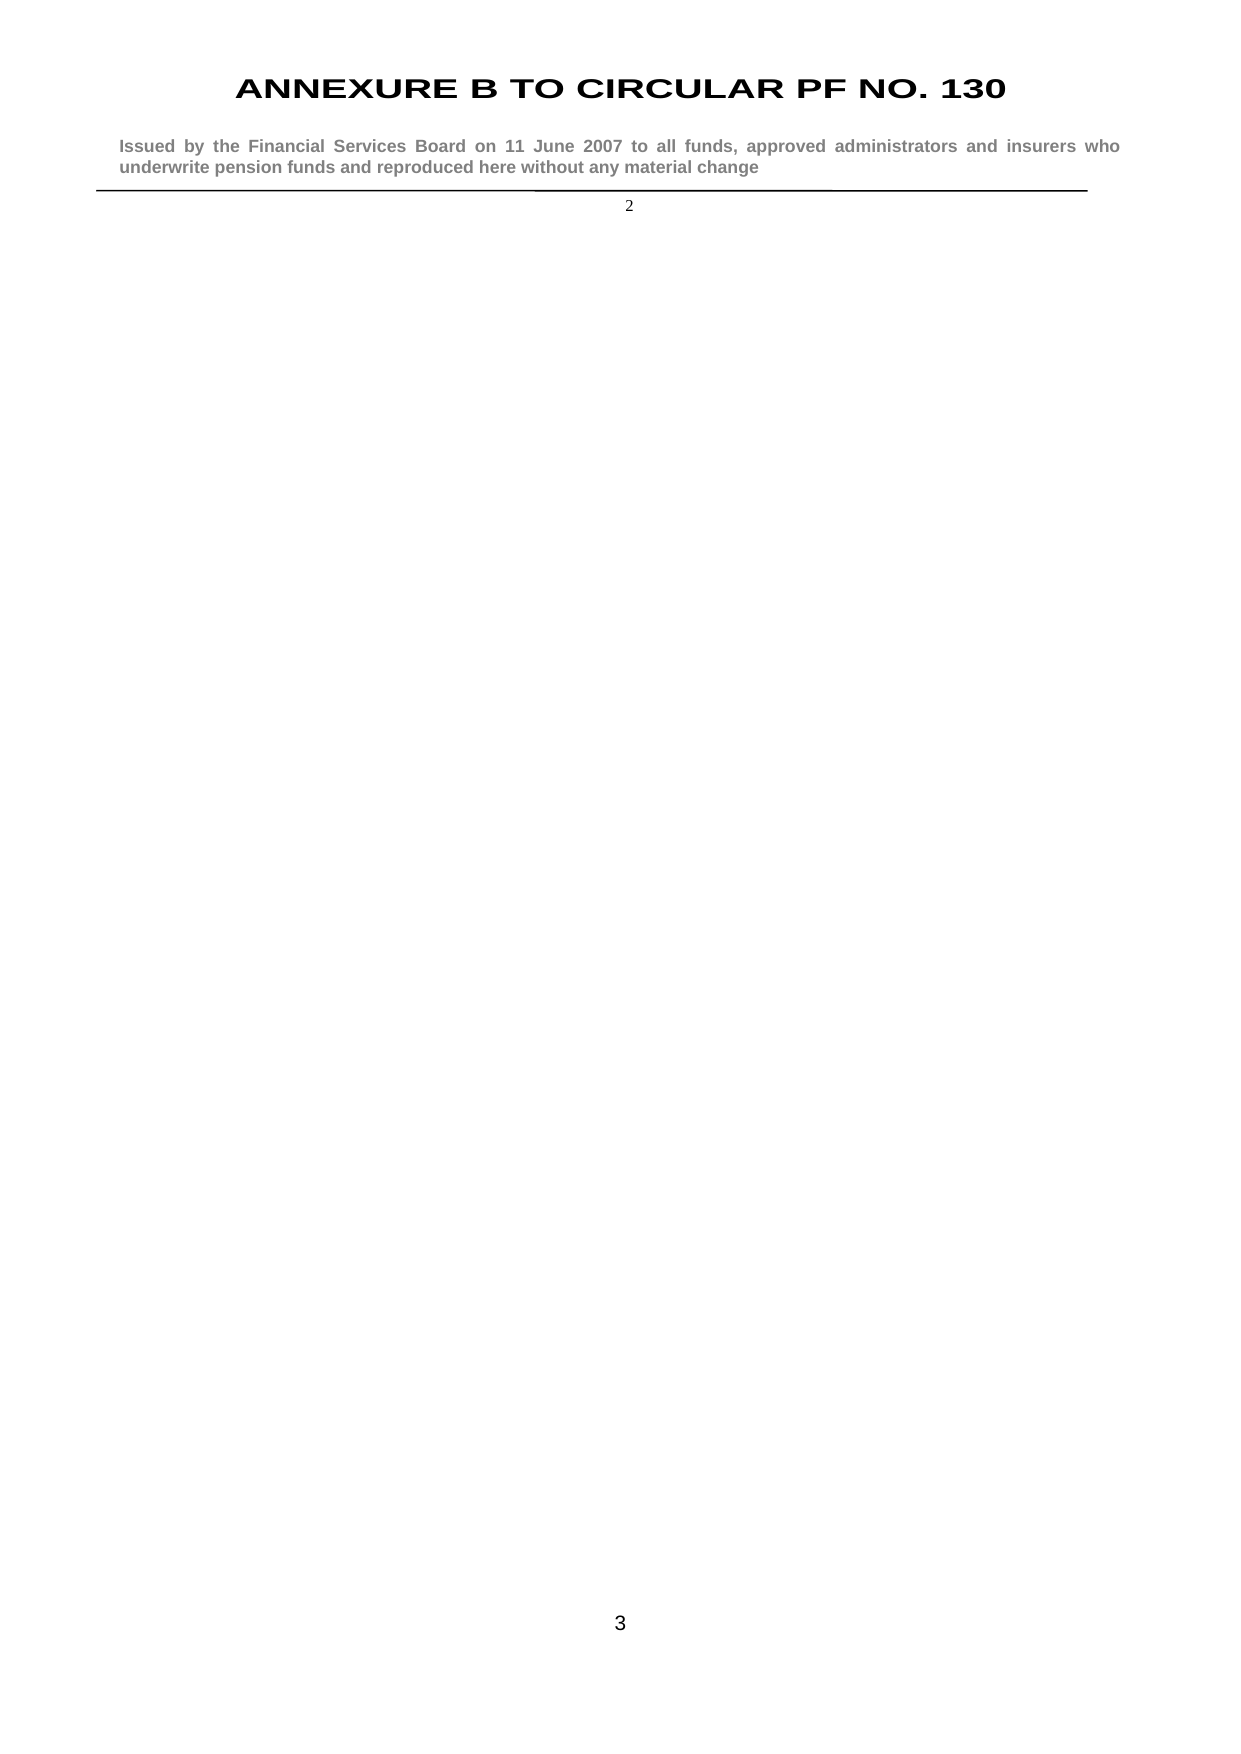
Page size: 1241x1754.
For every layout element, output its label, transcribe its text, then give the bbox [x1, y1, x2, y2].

text 2 [625, 197, 1122, 216]
